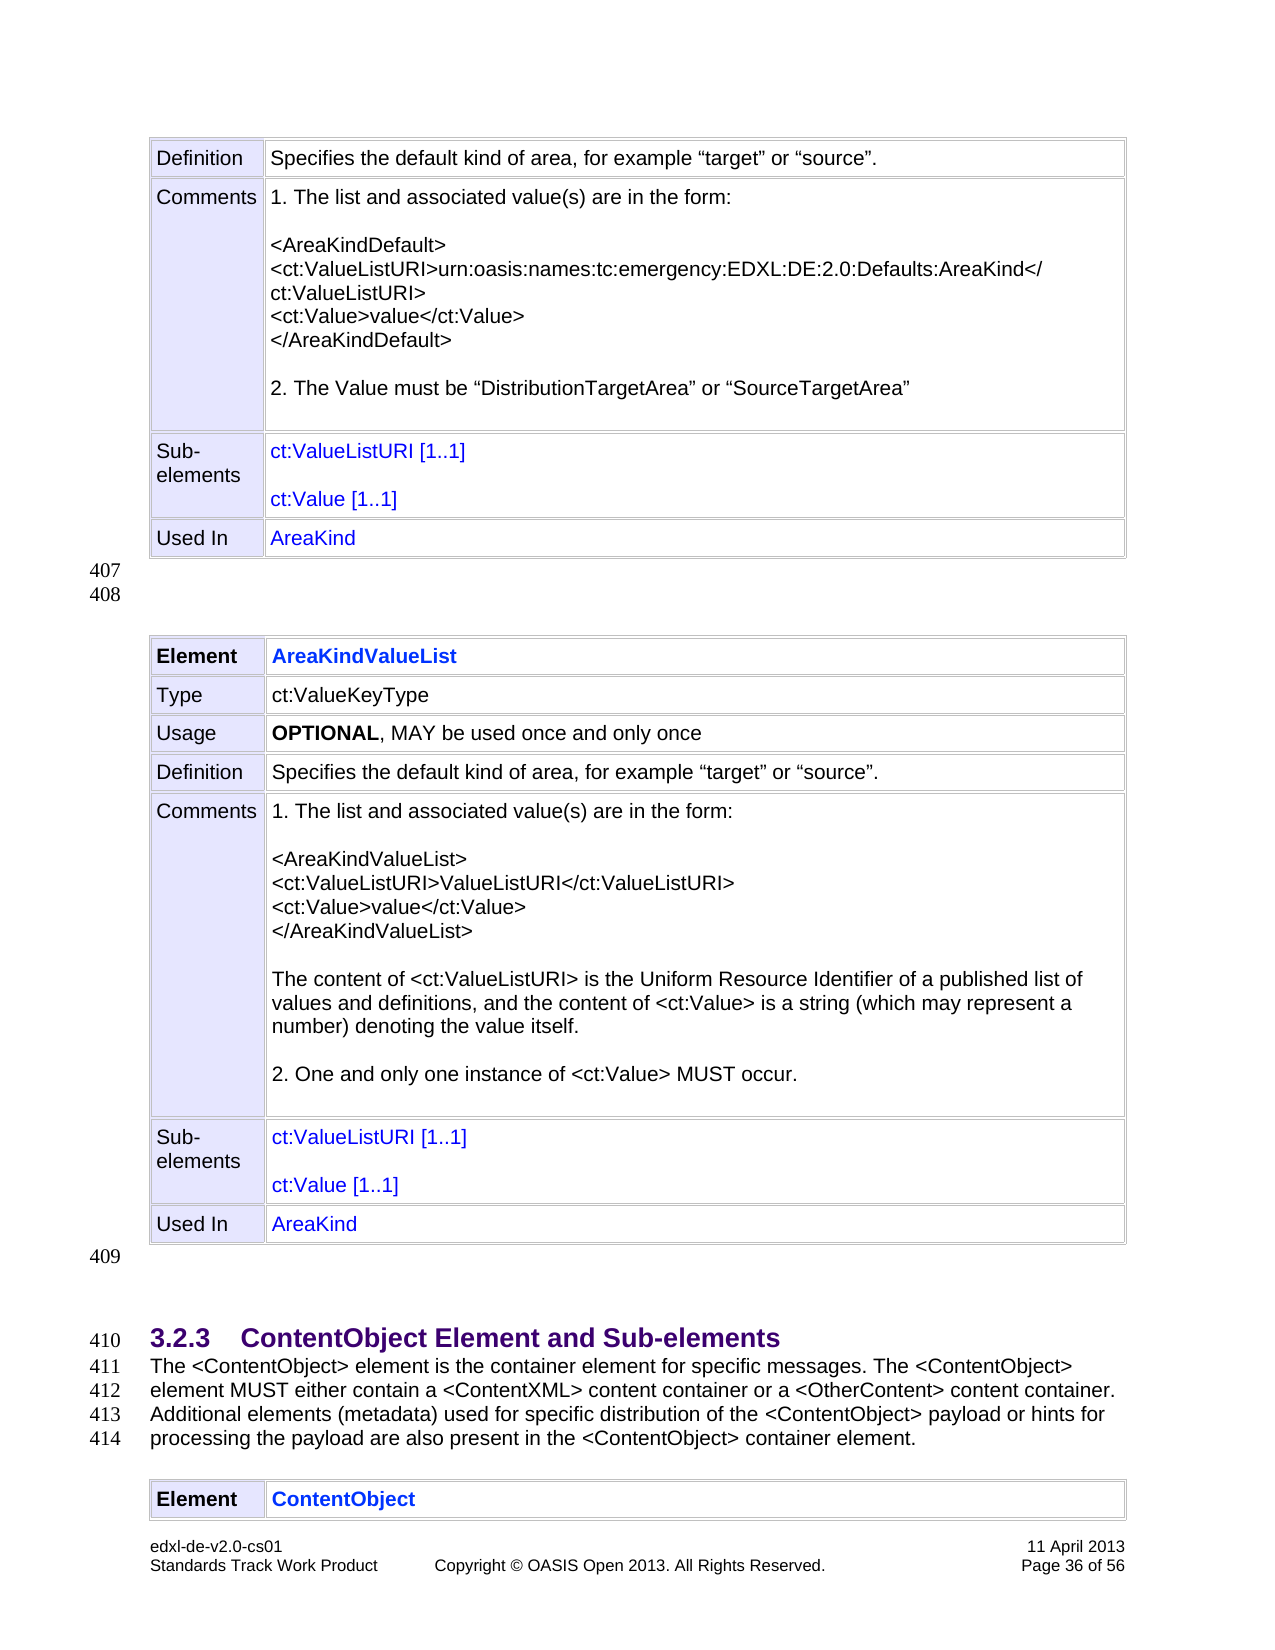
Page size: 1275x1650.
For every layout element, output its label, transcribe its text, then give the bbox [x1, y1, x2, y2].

table_cell OPTIONAL, MAY be used once and only once [267, 716, 1124, 751]
table_cell Definition [152, 141, 263, 176]
table_cell 1. The list and associated value(s) are in the form: <AreaKindValueList> <ct:ValueListURI>ValueListURI</ct:ValueListURI> <ct:Value>value</ct:Value> </AreaKindValueList> The content of <ct:ValueListURI> is the Uniform Resource Identifier of a published list of values and definitions, and the content of <ct:Value> is a string (which may represent a number) denoting the value itself. 2. One and only one instance of <ct:Value> MUST occur. [267, 794, 1124, 1116]
table_cell Definition [152, 755, 264, 790]
table_header Element [152, 639, 264, 674]
table_cell Usage [152, 716, 264, 751]
table_cell Comments [152, 179, 263, 430]
text The <ContentObject> element is the container element for specific messages. The <ContentObject> element MUST either contain a <ContentXML> content container or a <OtherContent> content container. Additional elements (metadata) used for specific distribution of the <ContentObject> payload or hints for processing the payload are also present in the <ContentObject> container element. [150, 1353, 1125, 1449]
table_header ContentObject [267, 1482, 1124, 1517]
table_cell Type [152, 677, 264, 713]
table_cell Sub-elements [152, 1120, 264, 1203]
table_cell Sub-elements [152, 434, 263, 517]
table_cell AreaKind [266, 520, 1124, 556]
table_cell AreaKind [267, 1206, 1124, 1242]
table_header AreaKindValueList [267, 639, 1124, 674]
table_cell 1. The list and associated value(s) are in the form: <AreaKindDefault> <ct:ValueListURI>urn:oasis:names:tc:emergency:EDXL:DE:2.0:Defaults:AreaKind</ct:ValueListURI> <ct:Value>value</ct:Value> </AreaKindDefault> 2. The Value must be “DistributionTargetArea” or “SourceTargetArea” [266, 179, 1124, 430]
table_cell Comments [152, 794, 264, 1116]
table_cell Used In [152, 1206, 264, 1242]
table_header Element [152, 1482, 264, 1517]
table_cell Used In [152, 520, 263, 556]
table_cell Specifies the default kind of area, for example “target” or “source”. [267, 755, 1124, 790]
table_cell ct:ValueListURI [1..1] ct:Value [1..1] [266, 434, 1124, 517]
table_cell ct:ValueListURI [1..1] ct:Value [1..1] [267, 1120, 1124, 1203]
table_cell Specifies the default kind of area, for example “target” or “source”. [266, 141, 1124, 176]
subtitle ContentObject Element and Sub-elements [150, 1322, 1125, 1353]
table_cell ct:ValueKeyType [267, 677, 1124, 713]
